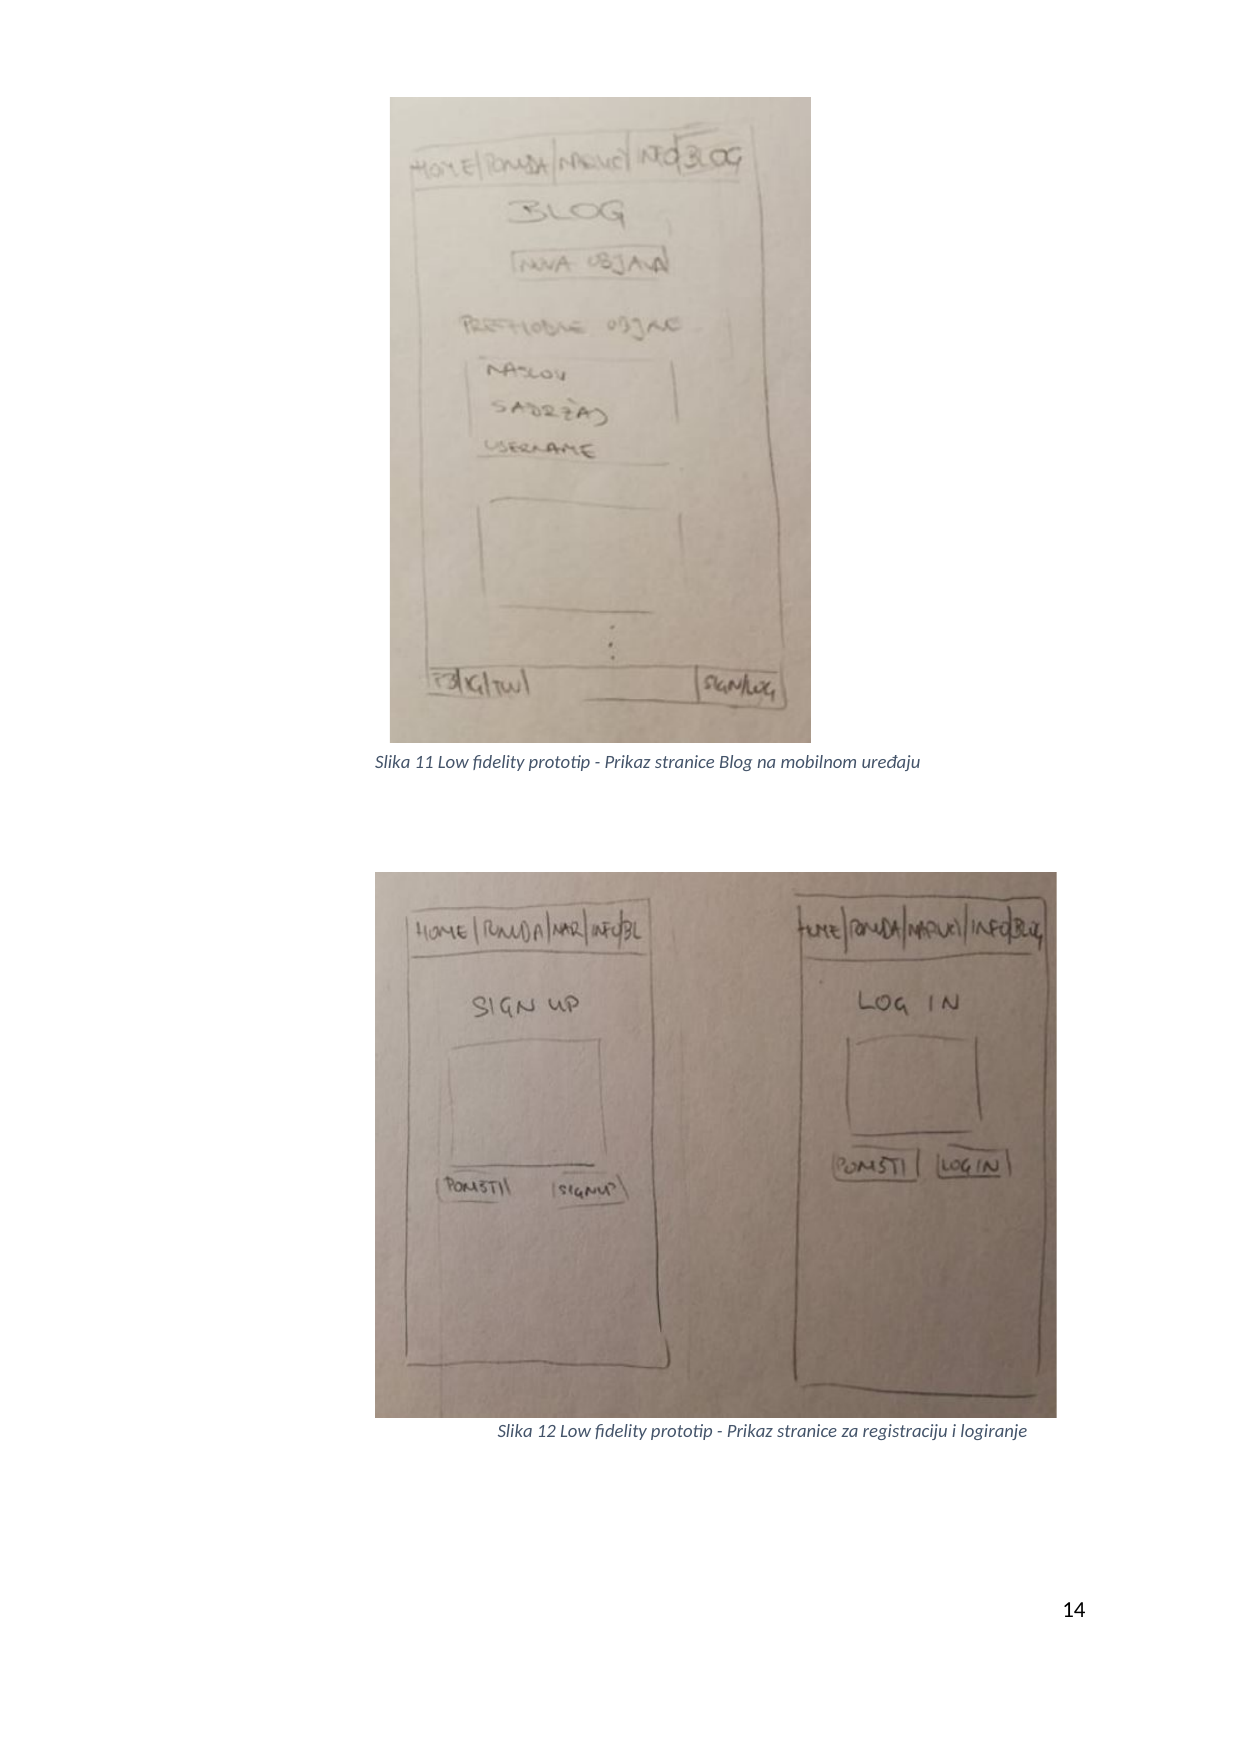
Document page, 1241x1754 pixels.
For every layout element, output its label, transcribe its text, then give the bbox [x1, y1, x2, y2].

text Slika 12 Low fidelity prototip - Prikaz stranice za registraciju i logiranje [375, 1419, 1152, 1442]
text Slika 11 Low fidelity prototip - Prikaz stranice Blog na mobilnom uređaju [375, 751, 1152, 773]
